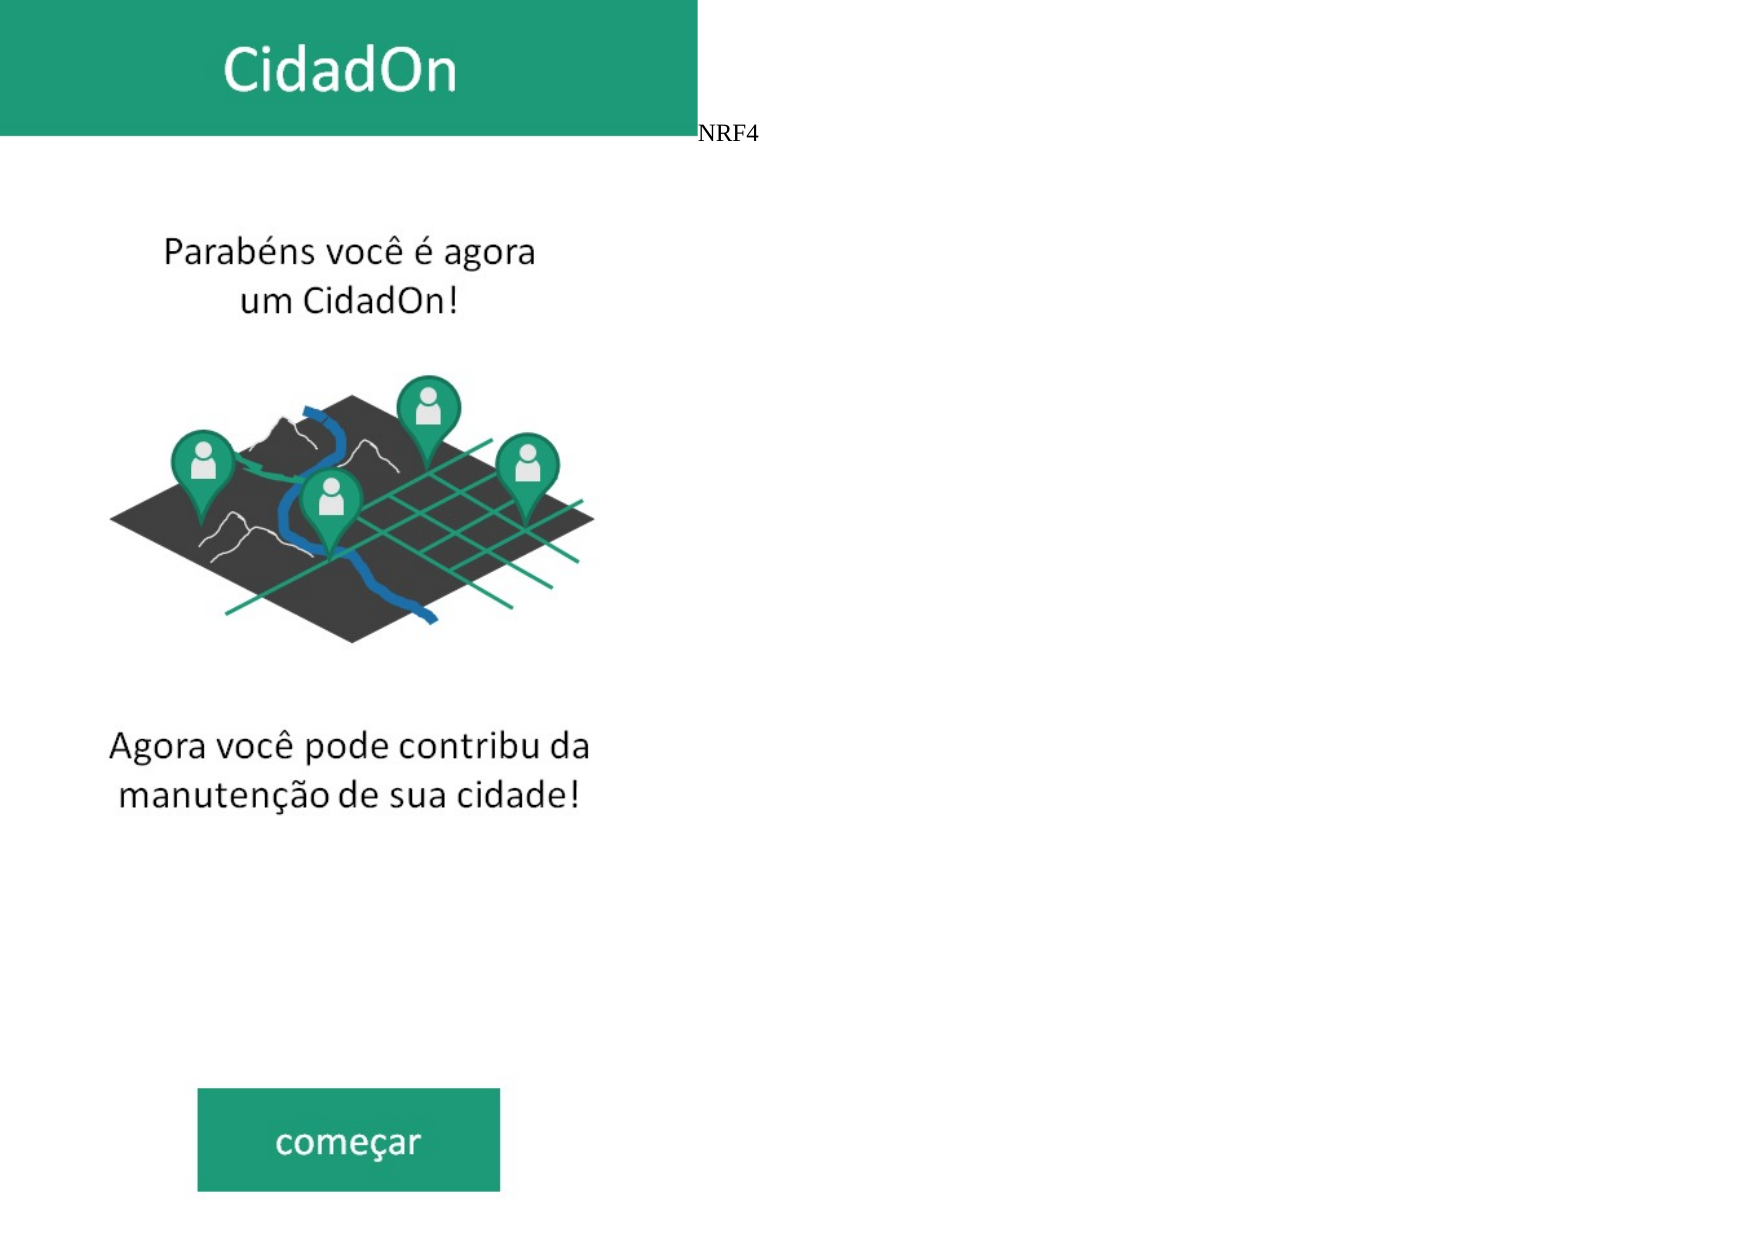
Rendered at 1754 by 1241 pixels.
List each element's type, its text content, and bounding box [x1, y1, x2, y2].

text NRF4 [698, 118, 1636, 147]
picture [0, 0, 698, 1241]
